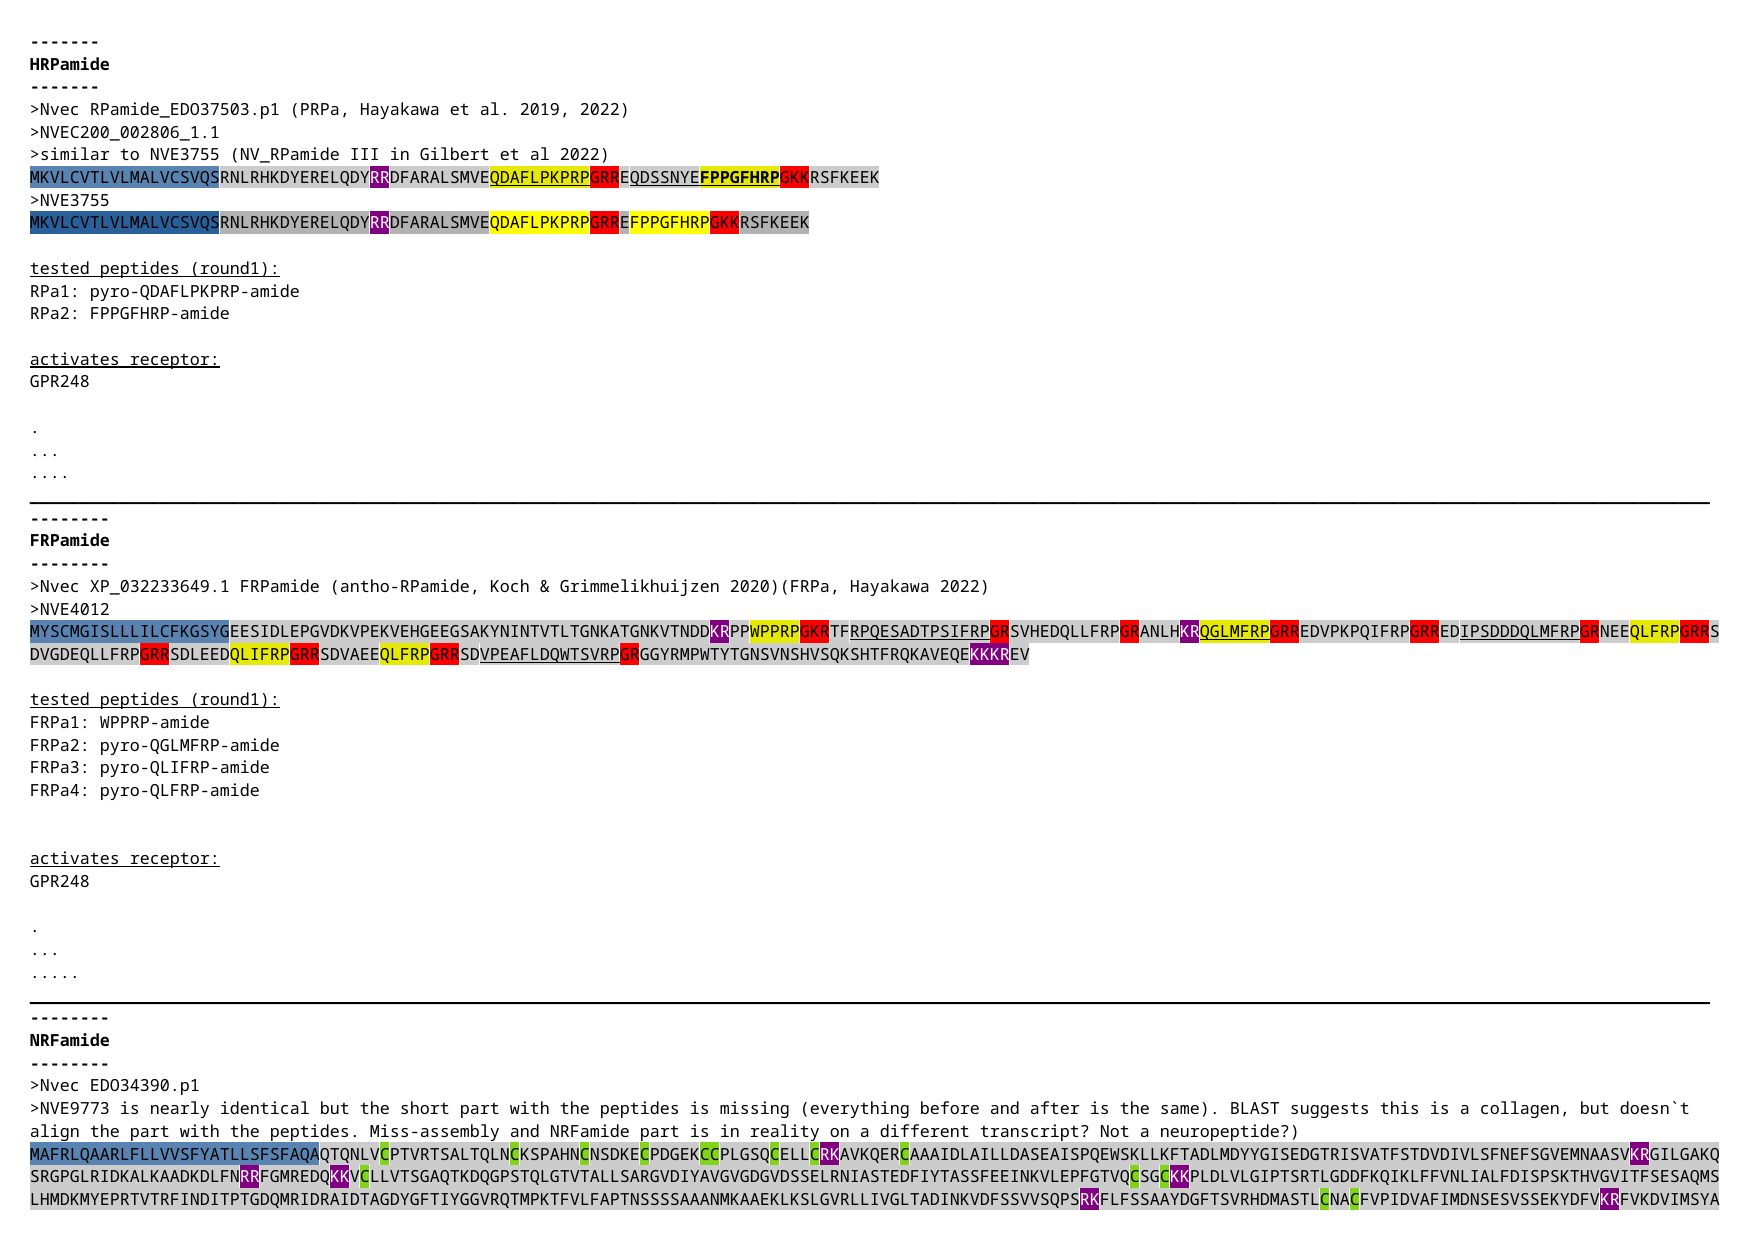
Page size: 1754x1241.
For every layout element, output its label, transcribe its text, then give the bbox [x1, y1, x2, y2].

text >Nvec EDO34390.p1 [29, 1074, 1724, 1097]
text ________________________________________________________________________________________________________________________________________________________________________ [29, 983, 1724, 1006]
text -------- [29, 506, 1724, 529]
text >NVE4012 [29, 597, 1724, 620]
text . [29, 915, 1724, 938]
text tested peptides (round1): [29, 688, 1724, 711]
text MKVLCVTLVLMALVCSVQSRNLRHKDYERELQDYRRDFARALSMVEQDAFLPKPRPGRREQDSSNYEFPPGFHRPGKKRSFKEEK [29, 166, 1724, 188]
text ... [29, 438, 1724, 461]
text ________________________________________________________________________________________________________________________________________________________________________ [29, 484, 1724, 506]
text FRPa4: pyro-QLFRP-amide [29, 779, 1724, 802]
text tested peptides (round1): [29, 257, 1724, 279]
text >NVE3755 [29, 188, 1724, 211]
text ... [29, 938, 1724, 961]
text RPa2: FPPGFHRP-amide [29, 302, 1724, 325]
text . [29, 416, 1724, 438]
text MAFRLQAARLFLLVVSFYATLLSFSFAQAQTQNLVCPTVRTSALTQLNCKSPAHNCNSDKECPDGEKCCPLGSQCELLCRKAVKQERCAAAIDLAILLDASEAISPQEWSKLLKFTADLMDYYGISEDGTRISVATFSTDVDIVLSFNEFSGVEMNAASVKRGILGAKQSRGPGLRIDKALKAADKDLFNRRFGMREDQKKVCLLVTSGAQTKDQGPSTQLGTVTALLSARGVDIYAVGVGDGVDSSELRNIASTEDFIYTASSFEEINKVLEPFGTVQCSGCKKPLDLVLGIPTSRTLGDDFKQIKLFFVNLIALFDISPSKTHVGVITFSESAQMSLHMDKMYEPRTVTRFINDITPTGDQMRIDRAIDTAGDYGFTIYGGVRQTMPKTFVLFAPTNSSSSAAANMKAAEKLKSLGVRLLIVGLTADINKVDFSSVVSQPSRKFLFSSAAYDGFTSVRHDMASTLCNACFVPIDVAFIMDNSESVSSEKYDFVKRFVKDVIMSYA [29, 1142, 1724, 1210]
text >Nvec XP_032233649.1 FRPamide (antho-RPamide, Koch & Grimmelikhuijzen 2020)(FRPa, Hayakawa 2022) [29, 574, 1724, 597]
text FRPa1: WPPRP-amide [29, 711, 1724, 733]
text GPR248 [29, 870, 1724, 892]
text MYSCMGISLLLILCFKGSYGEESIDLEPGVDKVPEKVEHGEEGSAKYNINTVTLTGNKATGNKVTNDDKRPPWPPRPGKRTFRPQESADTPSIFRPGRSVHEDQLLFRPGRANLHKRQGLMFRPGRREDVPKPQIFRPGRREDIPSDDDQLMFRPGRNEEQLFRPGRRSDVGDEQLLFRPGRRSDLEEDQLIFRPGRRSDVAEEQLFRPGRRSDVPEAFLDQWTSVRPGRGGYRMPWTYTGNSVNSHVSQKSHTFRQKAVEQEKKKREV [29, 620, 1724, 665]
text activates receptor: [29, 847, 1724, 870]
text ------- [29, 29, 1724, 52]
text HRPamide [29, 52, 1724, 75]
text FRPa3: pyro-QLIFRP-amide [29, 756, 1724, 779]
text FRPa2: pyro-QGLMFRP-amide [29, 733, 1724, 756]
text activates receptor: [29, 347, 1724, 370]
text RPa1: pyro-QDAFLPKPRP-amide [29, 279, 1724, 302]
text >NVEC200_002806_1.1 [29, 120, 1724, 143]
text >similar to NVE3755 (NV_RPamide III in Gilbert et al 2022) [29, 143, 1724, 166]
text >Nvec RPamide_EDO37503.p1 (PRPa, Hayakawa et al. 2019, 2022) [29, 98, 1724, 120]
text ..... [29, 961, 1724, 983]
text -------- [29, 1051, 1724, 1074]
text FRPamide [29, 529, 1724, 552]
text NRFamide [29, 1029, 1724, 1051]
text -------- [29, 552, 1724, 574]
text MKVLCVTLVLMALVCSVQSRNLRHKDYERELQDYRRDFARALSMVEQDAFLPKPRPGRREFPPGFHRPGKKRSFKEEK [29, 211, 1724, 234]
text -------- [29, 1006, 1724, 1029]
text ------- [29, 75, 1724, 98]
text GPR248 [29, 370, 1724, 393]
text >NVE9773 is nearly identical but the short part with the peptides is missing (everything before and after is the same). BLAST suggests this is a collagen, but doesn`t align the part with the peptides. Miss-assembly and NRFamide part is in reality on a different transcript? Not a neuropeptide?) [29, 1097, 1724, 1142]
text .... [29, 461, 1724, 484]
